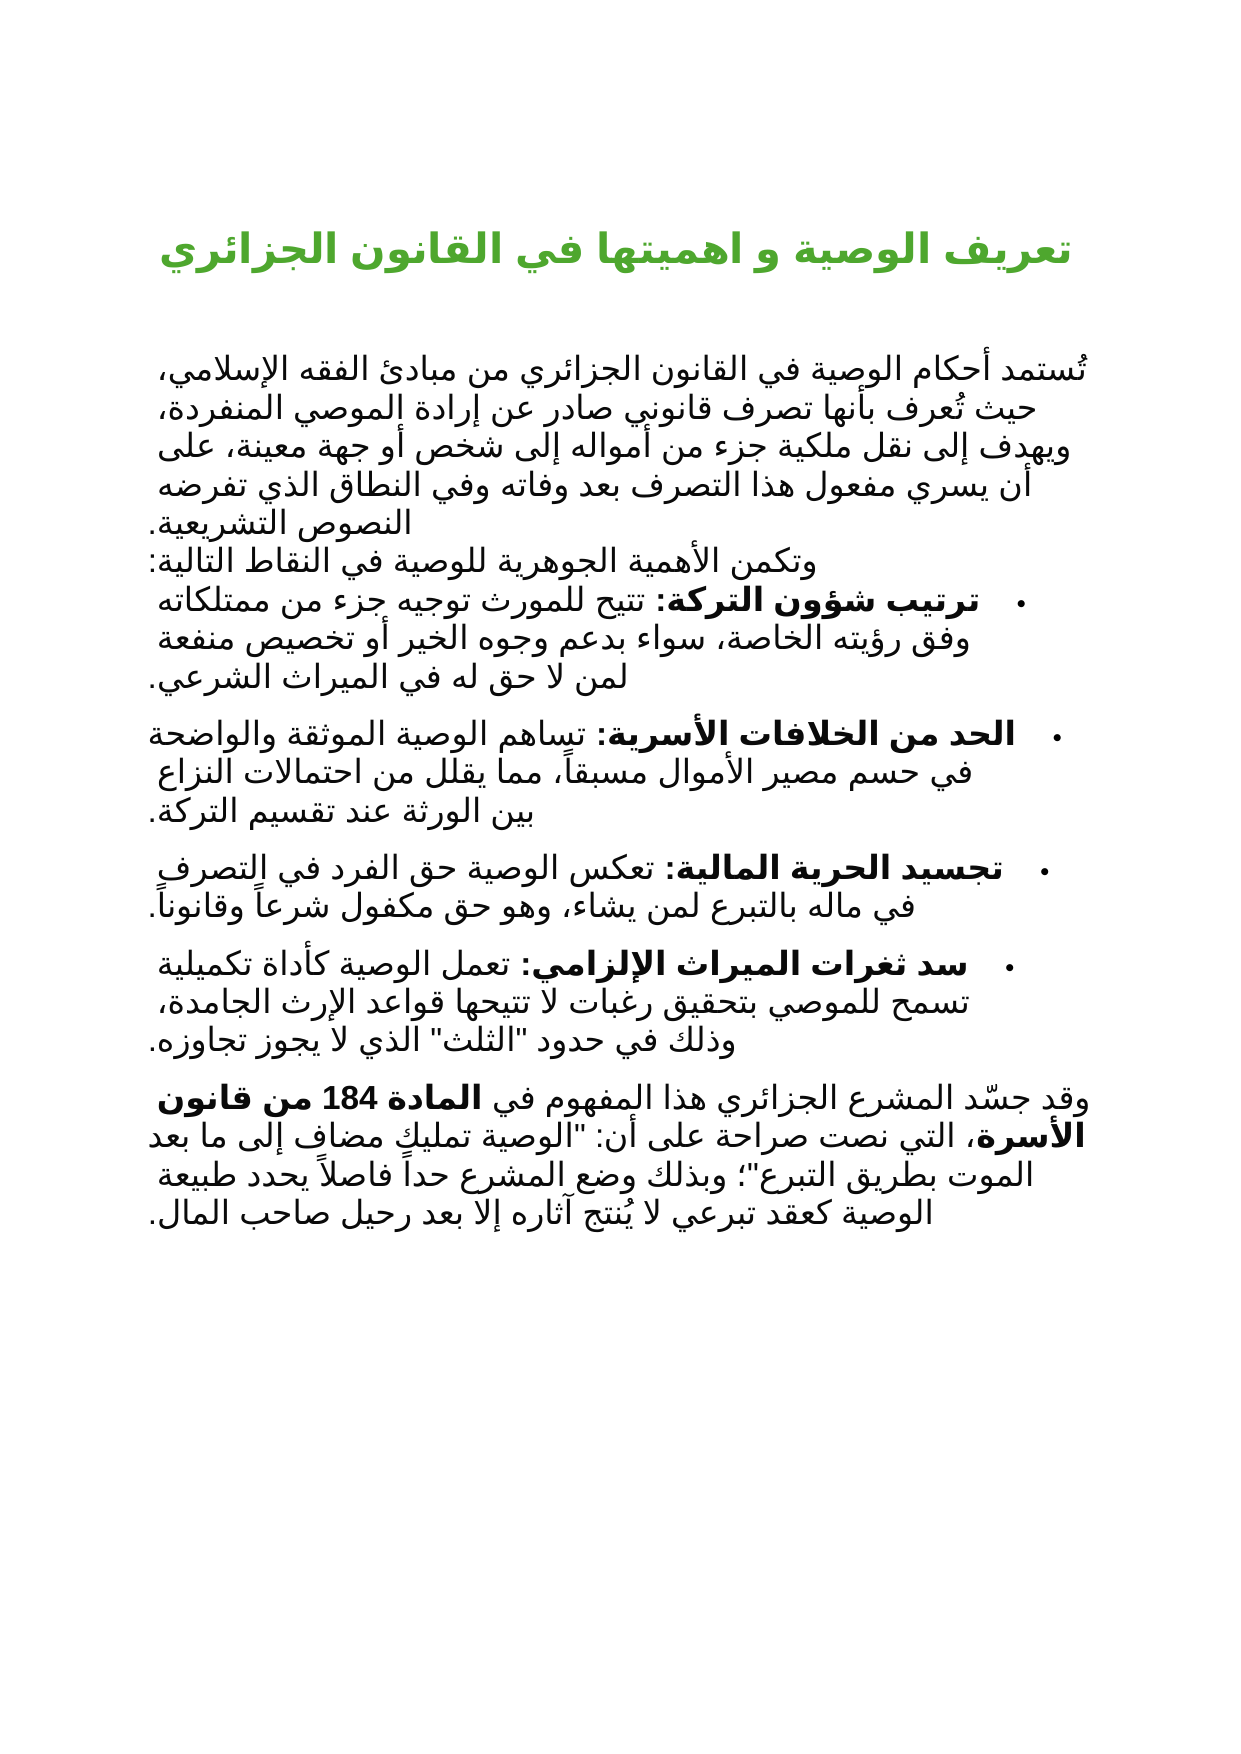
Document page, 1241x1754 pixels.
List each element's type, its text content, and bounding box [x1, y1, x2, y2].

list ترتيب شؤون التركة: تتيح للمورث توجيه جزء من ممتلكاته وفق رؤيته الخاصة، سواء بدعم وجوه الخير أو تخصيص منفعة لمن لا حق له في الميراث الشرعي. [148, 580, 1055, 695]
text تعريف الوصية و اهميتها في القانون الجزائري [148, 224, 1093, 272]
text وقد جسّد المشرع الجزائري هذا المفهوم في المادة 184 من قانون الأسرة، التي نصت صراحة على أن: "الوصية تمليك مضاف إلى ما بعد الموت بطريق التبرع"؛ وبذلك وضع المشرع حداً فاصلاً يحدد طبيعة الوصية كعقد تبرعي لا يُنتج آثاره إلا بعد رحيل صاحب المال. [148, 1078, 1093, 1231]
list سد ثغرات الميراث الإلزامي: تعمل الوصية كأداة تكميلية تسمح للموصي بتحقيق رغبات لا تتيحها قواعد الإرث الجامدة، وذلك في حدود "الثلث" الذي لا يجوز تجاوزه. [148, 944, 1055, 1059]
text تُستمد أحكام الوصية في القانون الجزائري من مبادئ الفقه الإسلامي، حيث تُعرف بأنها تصرف قانوني صادر عن إرادة الموصي المنفردة، ويهدف إلى نقل ملكية جزء من أمواله إلى شخص أو جهة معينة، على أن يسري مفعول هذا التصرف بعد وفاته وفي النطاق الذي تفرضه النصوص التشريعية. [148, 349, 1093, 541]
text وتكمن الأهمية الجوهرية للوصية في النقاط التالية: [148, 541, 1093, 580]
list الحد من الخلافات الأسرية: تساهم الوصية الموثقة والواضحة في حسم مصير الأموال مسبقاً، مما يقلل من احتمالات النزاع بين الورثة عند تقسيم التركة. [148, 714, 1055, 829]
list تجسيد الحرية المالية: تعكس الوصية حق الفرد في التصرف في ماله بالتبرع لمن يشاء، وهو حق مكفول شرعاً وقانوناً. [148, 848, 1055, 925]
